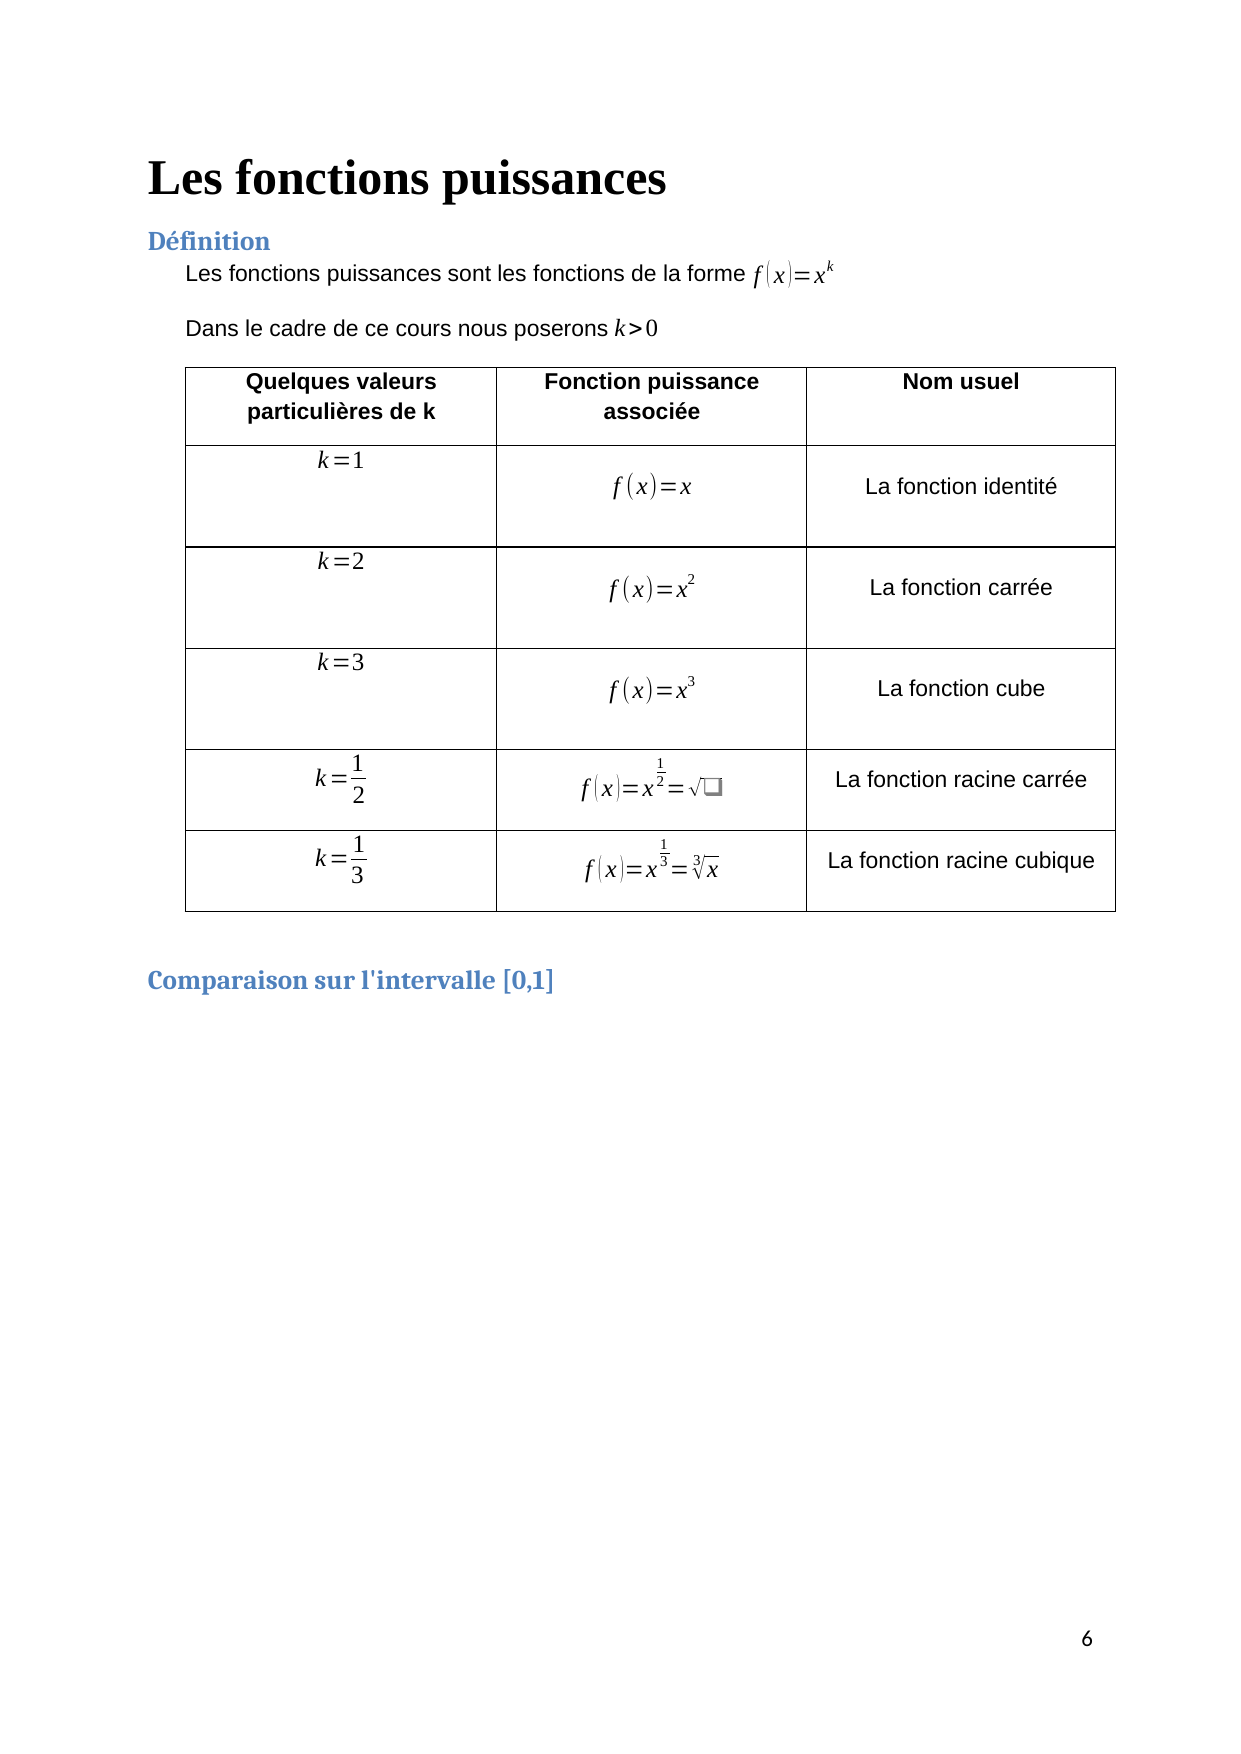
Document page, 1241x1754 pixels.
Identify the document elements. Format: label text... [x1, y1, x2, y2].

table_header Fonction puissance associée [497, 368, 806, 445]
table_cell La fonction racine carrée [807, 750, 1115, 830]
table_cell [497, 649, 806, 749]
subtitle Les fonctions puissances [148, 148, 1093, 205]
text Dans le cadre de ce cours nous poserons [185, 314, 1093, 342]
table_cell [186, 548, 496, 648]
table_cell [497, 831, 806, 911]
table_cell [497, 446, 806, 546]
table_cell [186, 831, 496, 911]
table_cell La fonction carrée [807, 548, 1115, 648]
subtitle Définition [148, 226, 1093, 257]
table_cell La fonction racine cubique [807, 831, 1115, 911]
table_cell [186, 750, 496, 830]
table_cell La fonction cube [807, 649, 1115, 749]
table_cell [186, 446, 496, 546]
text Les fonctions puissances sont les fonctions de la forme [185, 257, 1093, 290]
table_cell La fonction identité [807, 446, 1115, 546]
table_header Quelques valeurs particulières de k [186, 368, 496, 445]
table_cell [186, 649, 496, 749]
subtitle Comparaison sur l'intervalle [0,1] [148, 965, 1093, 996]
table_cell [497, 750, 806, 830]
table_header Nom usuel [807, 368, 1115, 445]
table_cell [497, 548, 806, 648]
